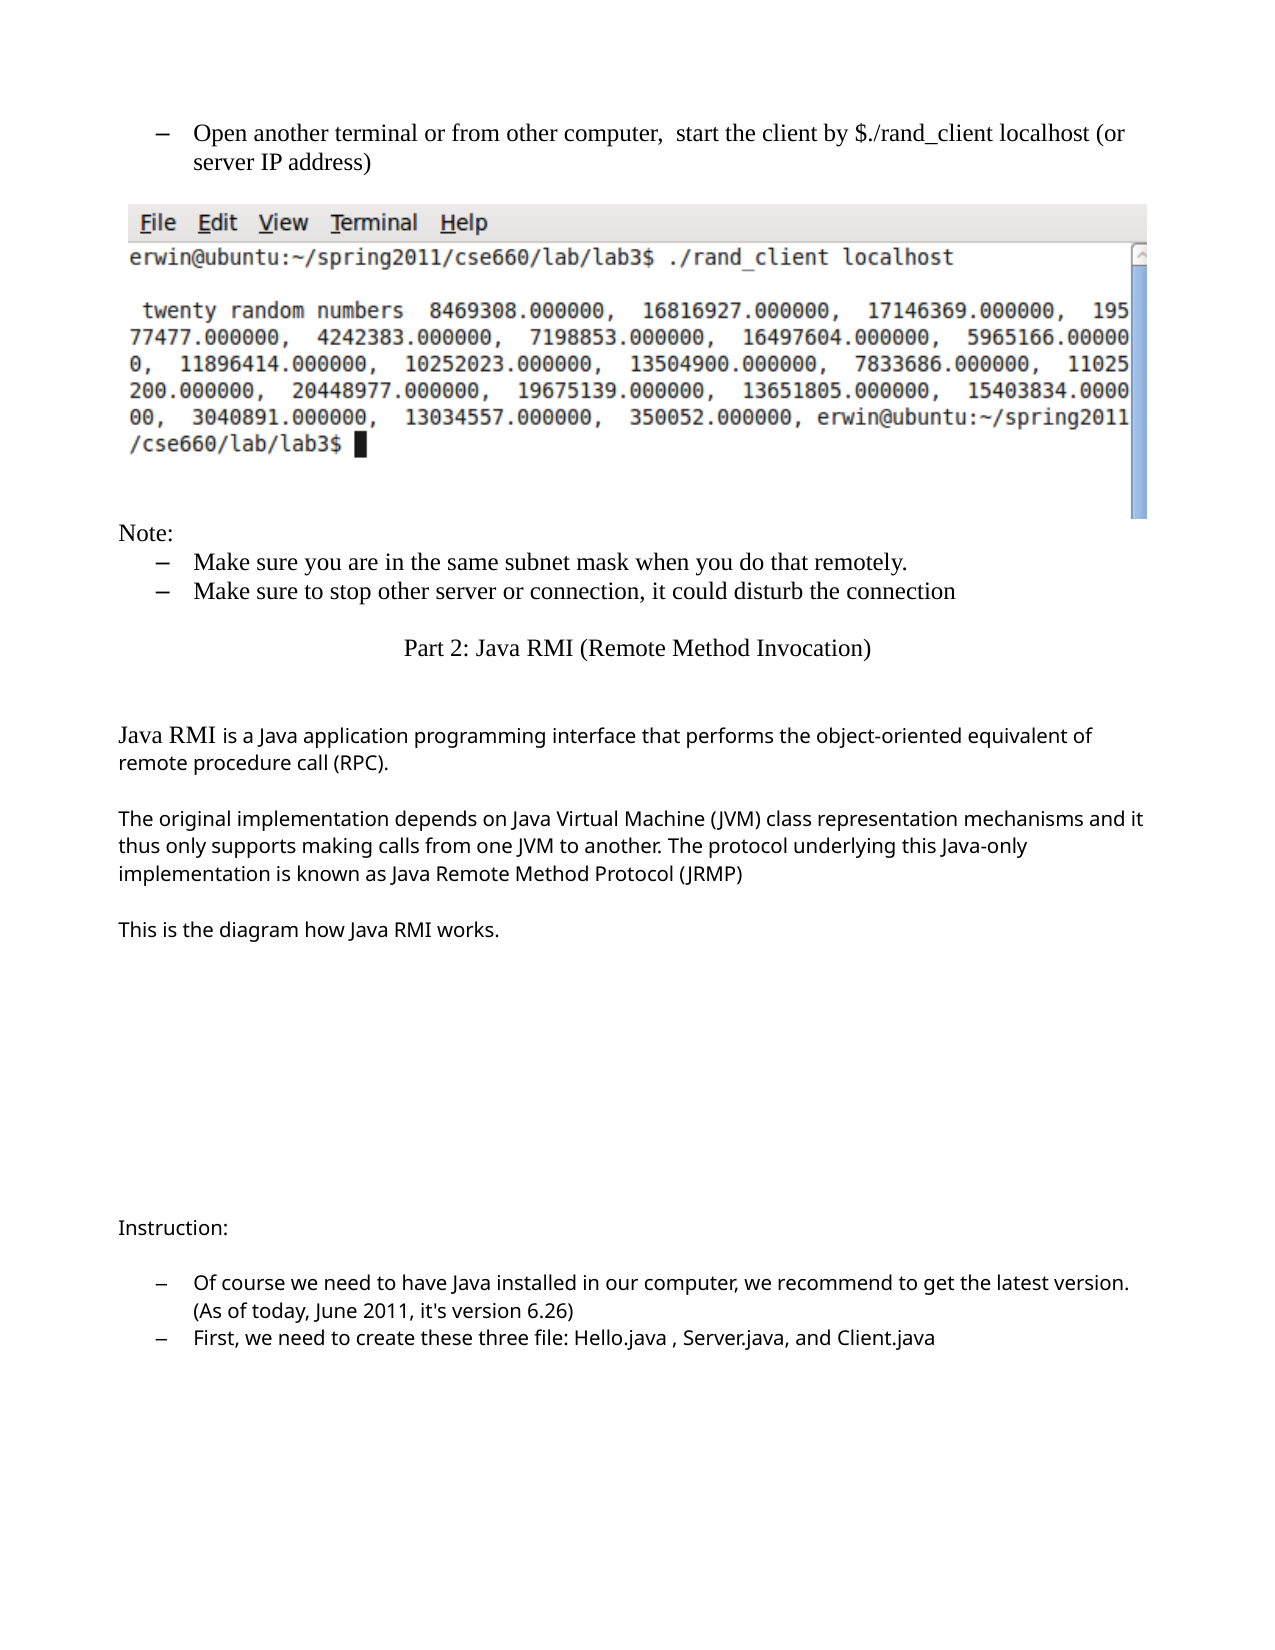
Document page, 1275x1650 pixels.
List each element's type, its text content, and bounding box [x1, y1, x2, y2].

text This is the diagram how Java RMI works. [118, 915, 1157, 943]
text The original implementation depends on Java Virtual Machine (JVM) class representation mechanisms and it thus only supports making calls from one JVM to another. The protocol underlying this Java-only implementation is known as Java Remote Method Protocol (JRMP) [118, 804, 1157, 887]
text Java RMI is a Java application programming interface that performs the object-oriented equivalent of remote procedure call (RPC). [118, 720, 1157, 777]
list First, we need to create these three file: Hello.java , Server.java, and Client.java [156, 1324, 1157, 1352]
text Part 2: Java RMI (Remote Method Invocation) [118, 633, 1157, 662]
text Note: [118, 204, 1157, 547]
list Make sure you are in the same subnet mask when you do that remotely. [156, 547, 1157, 576]
list Open another terminal or from other computer, start the client by $./rand_client localhost (or server IP address) [156, 118, 1157, 176]
list Of course we need to have Java installed in our computer, we recommend to get the latest version. (As of today, June 2011, it's version 6.26) [156, 1268, 1157, 1324]
text Instruction: [118, 1213, 1157, 1241]
picture [128, 204, 1147, 519]
list Make sure to stop other server or connection, it could disturb the connection [156, 576, 1157, 605]
